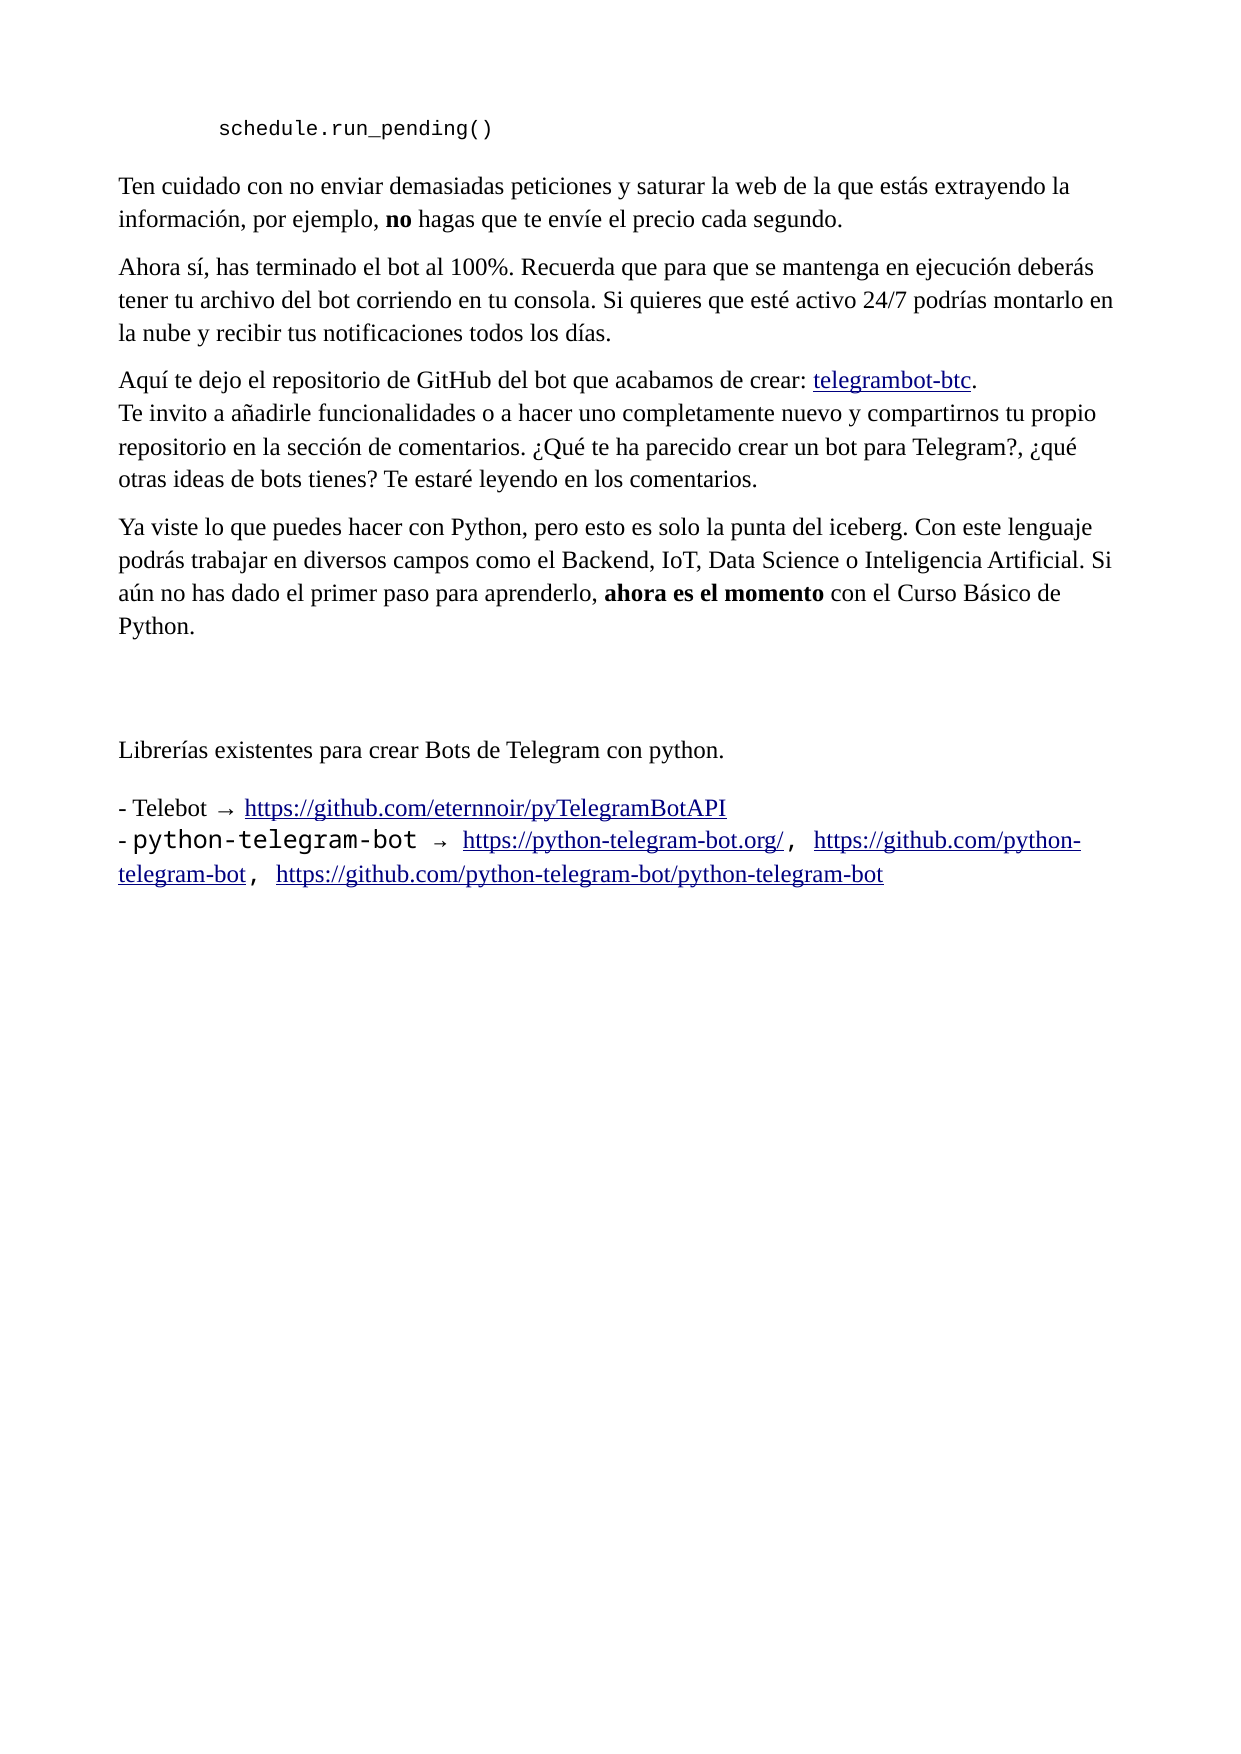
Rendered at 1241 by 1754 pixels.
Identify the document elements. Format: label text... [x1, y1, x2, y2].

text - python-telegram-bot → https://python-telegram-bot.org/, https://github.com/python-telegram-bot, https://github.com/python-telegram-bot/python-telegram-bot [118, 821, 1122, 889]
text Ahora sí, has terminado el bot al 100%. Recuerda que para que se mantenga en ejecución deberás tener tu archivo del bot corriendo en tu consola. Si quieres que esté activo 24/7 podrías montarlo en la nube y recibir tus notificaciones todos los días. [118, 252, 1122, 347]
text Librerías existentes para crear Bots de Telegram con python. [118, 735, 1122, 764]
text schedule.run_pending() [118, 118, 1122, 142]
text - Telebot → https://github.com/eternnoir/pyTelegramBotAPI [118, 793, 1122, 821]
text Ten cuidado con no enviar demasiadas peticiones y saturar la web de la que estás extrayendo la información, por ejemplo, no hagas que te envíe el precio cada segundo. [118, 171, 1122, 233]
text Aquí te dejo el repositorio de GitHub del bot que acabamos de crear: telegrambot-btc. Te invito a añadirle funcionalidades o a hacer uno completamente nuevo y compartirnos tu propio repositorio en la sección de comentarios. ¿Qué te ha parecido crear un bot para Telegram?, ¿qué otras ideas de bots tienes? Te estaré leyendo en los comentarios. [118, 366, 1122, 493]
text Ya viste lo que puedes hacer con Python, pero esto es solo la punta del iceberg. Con este lenguaje podrás trabajar en diversos campos como el Backend, IoT, Data Science o Inteligencia Artificial. Si aún no has dado el primer paso para aprenderlo, ahora es el momento con el Curso Básico de Python. [118, 512, 1122, 640]
